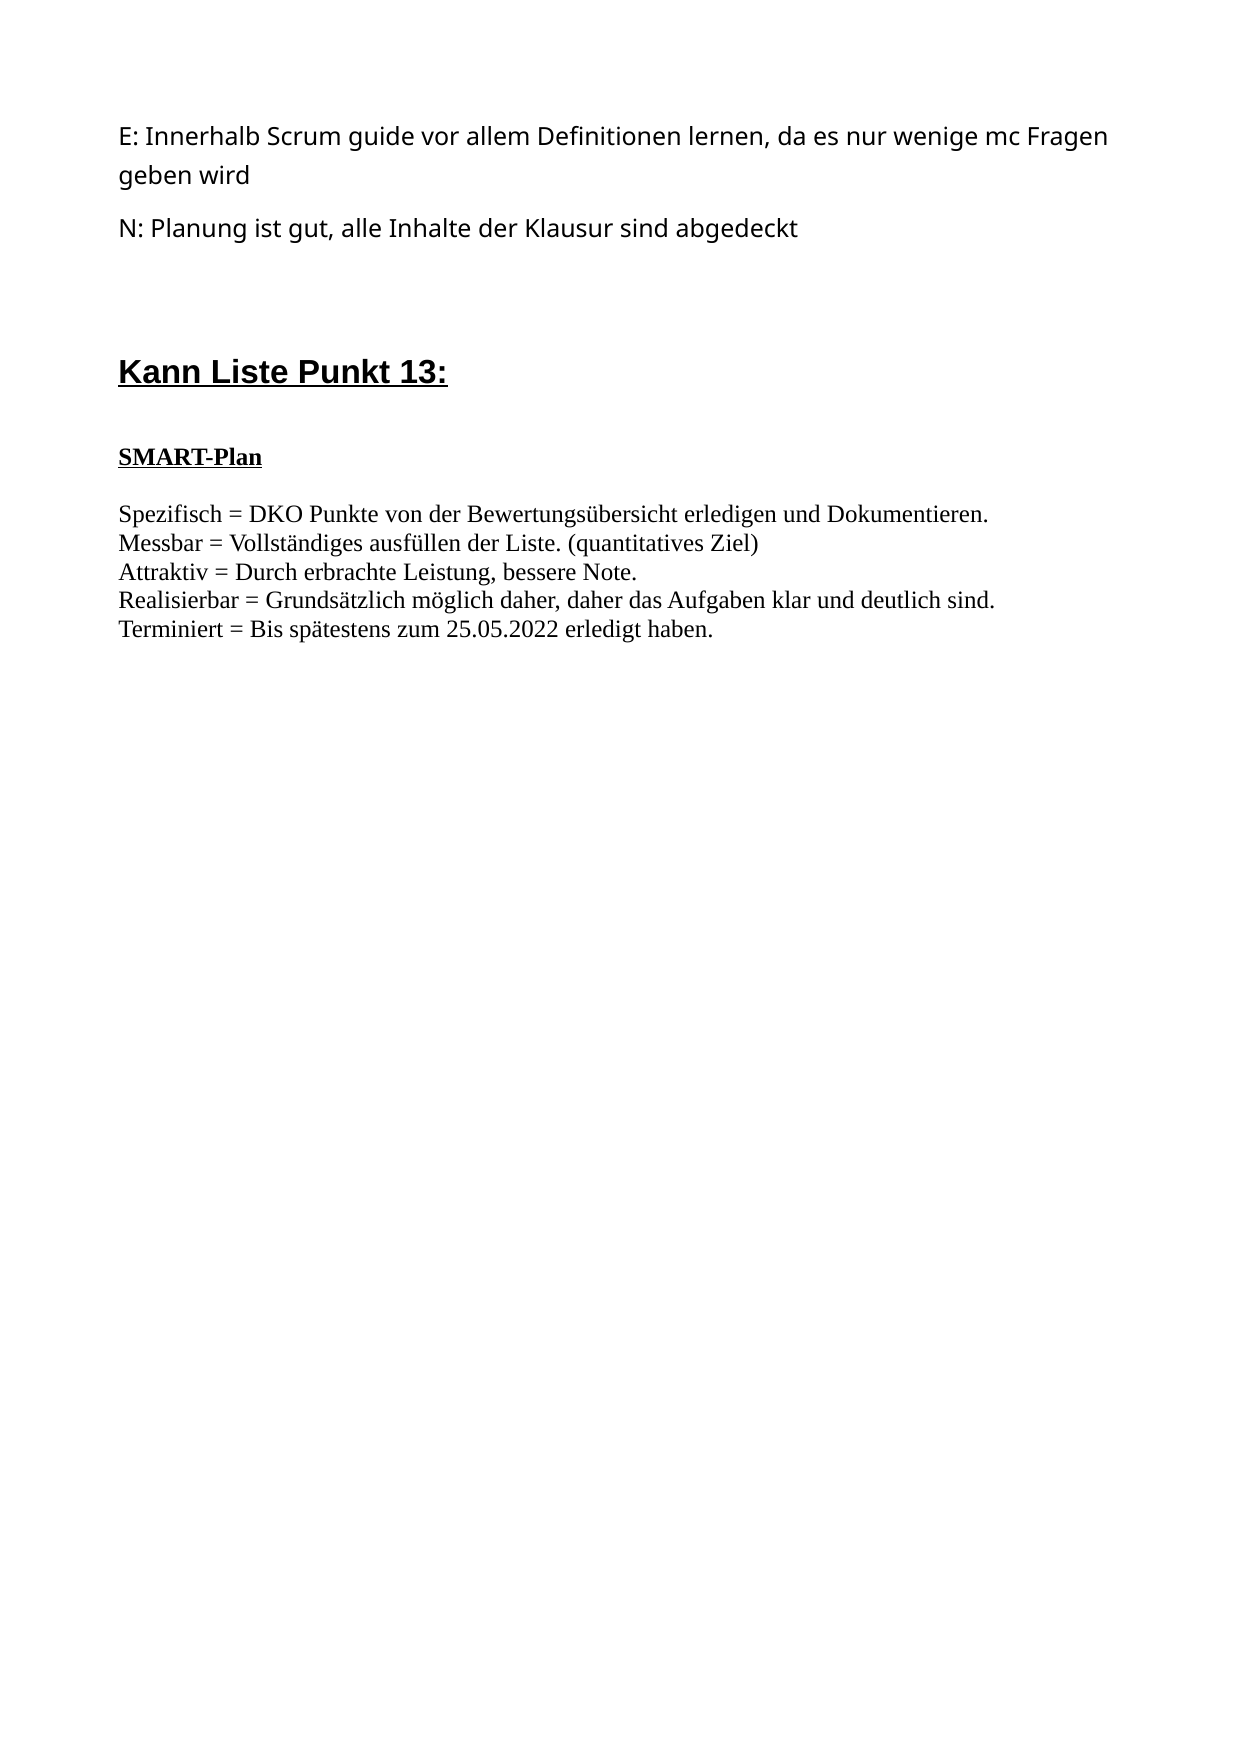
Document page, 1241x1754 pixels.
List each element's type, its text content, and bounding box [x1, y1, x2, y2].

text N: Planung ist gut, alle Inhalte der Klausur sind abgedeckt [118, 211, 1122, 245]
text Spezifisch = DKO Punkte von der Bewertungsübersicht erledigen und Dokumentieren. [118, 499, 1122, 528]
text Realisierbar = Grundsätzlich möglich daher, daher das Aufgaben klar und deutlich sind. [118, 585, 1122, 614]
text Messbar = Vollständiges ausfüllen der Liste. (quantitatives Ziel) [118, 528, 1122, 557]
text SMART-Plan [118, 442, 1122, 470]
text E: Innerhalb Scrum guide vor allem Definitionen lernen, da es nur wenige mc Fragen geben wird [118, 118, 1122, 191]
subtitle Kann Liste Punkt 13: [118, 352, 1122, 390]
text Attraktiv = Durch erbrachte Leistung, bessere Note. [118, 557, 1122, 585]
text Terminiert = Bis spätestens zum 25.05.2022 erledigt haben. [118, 614, 1122, 643]
